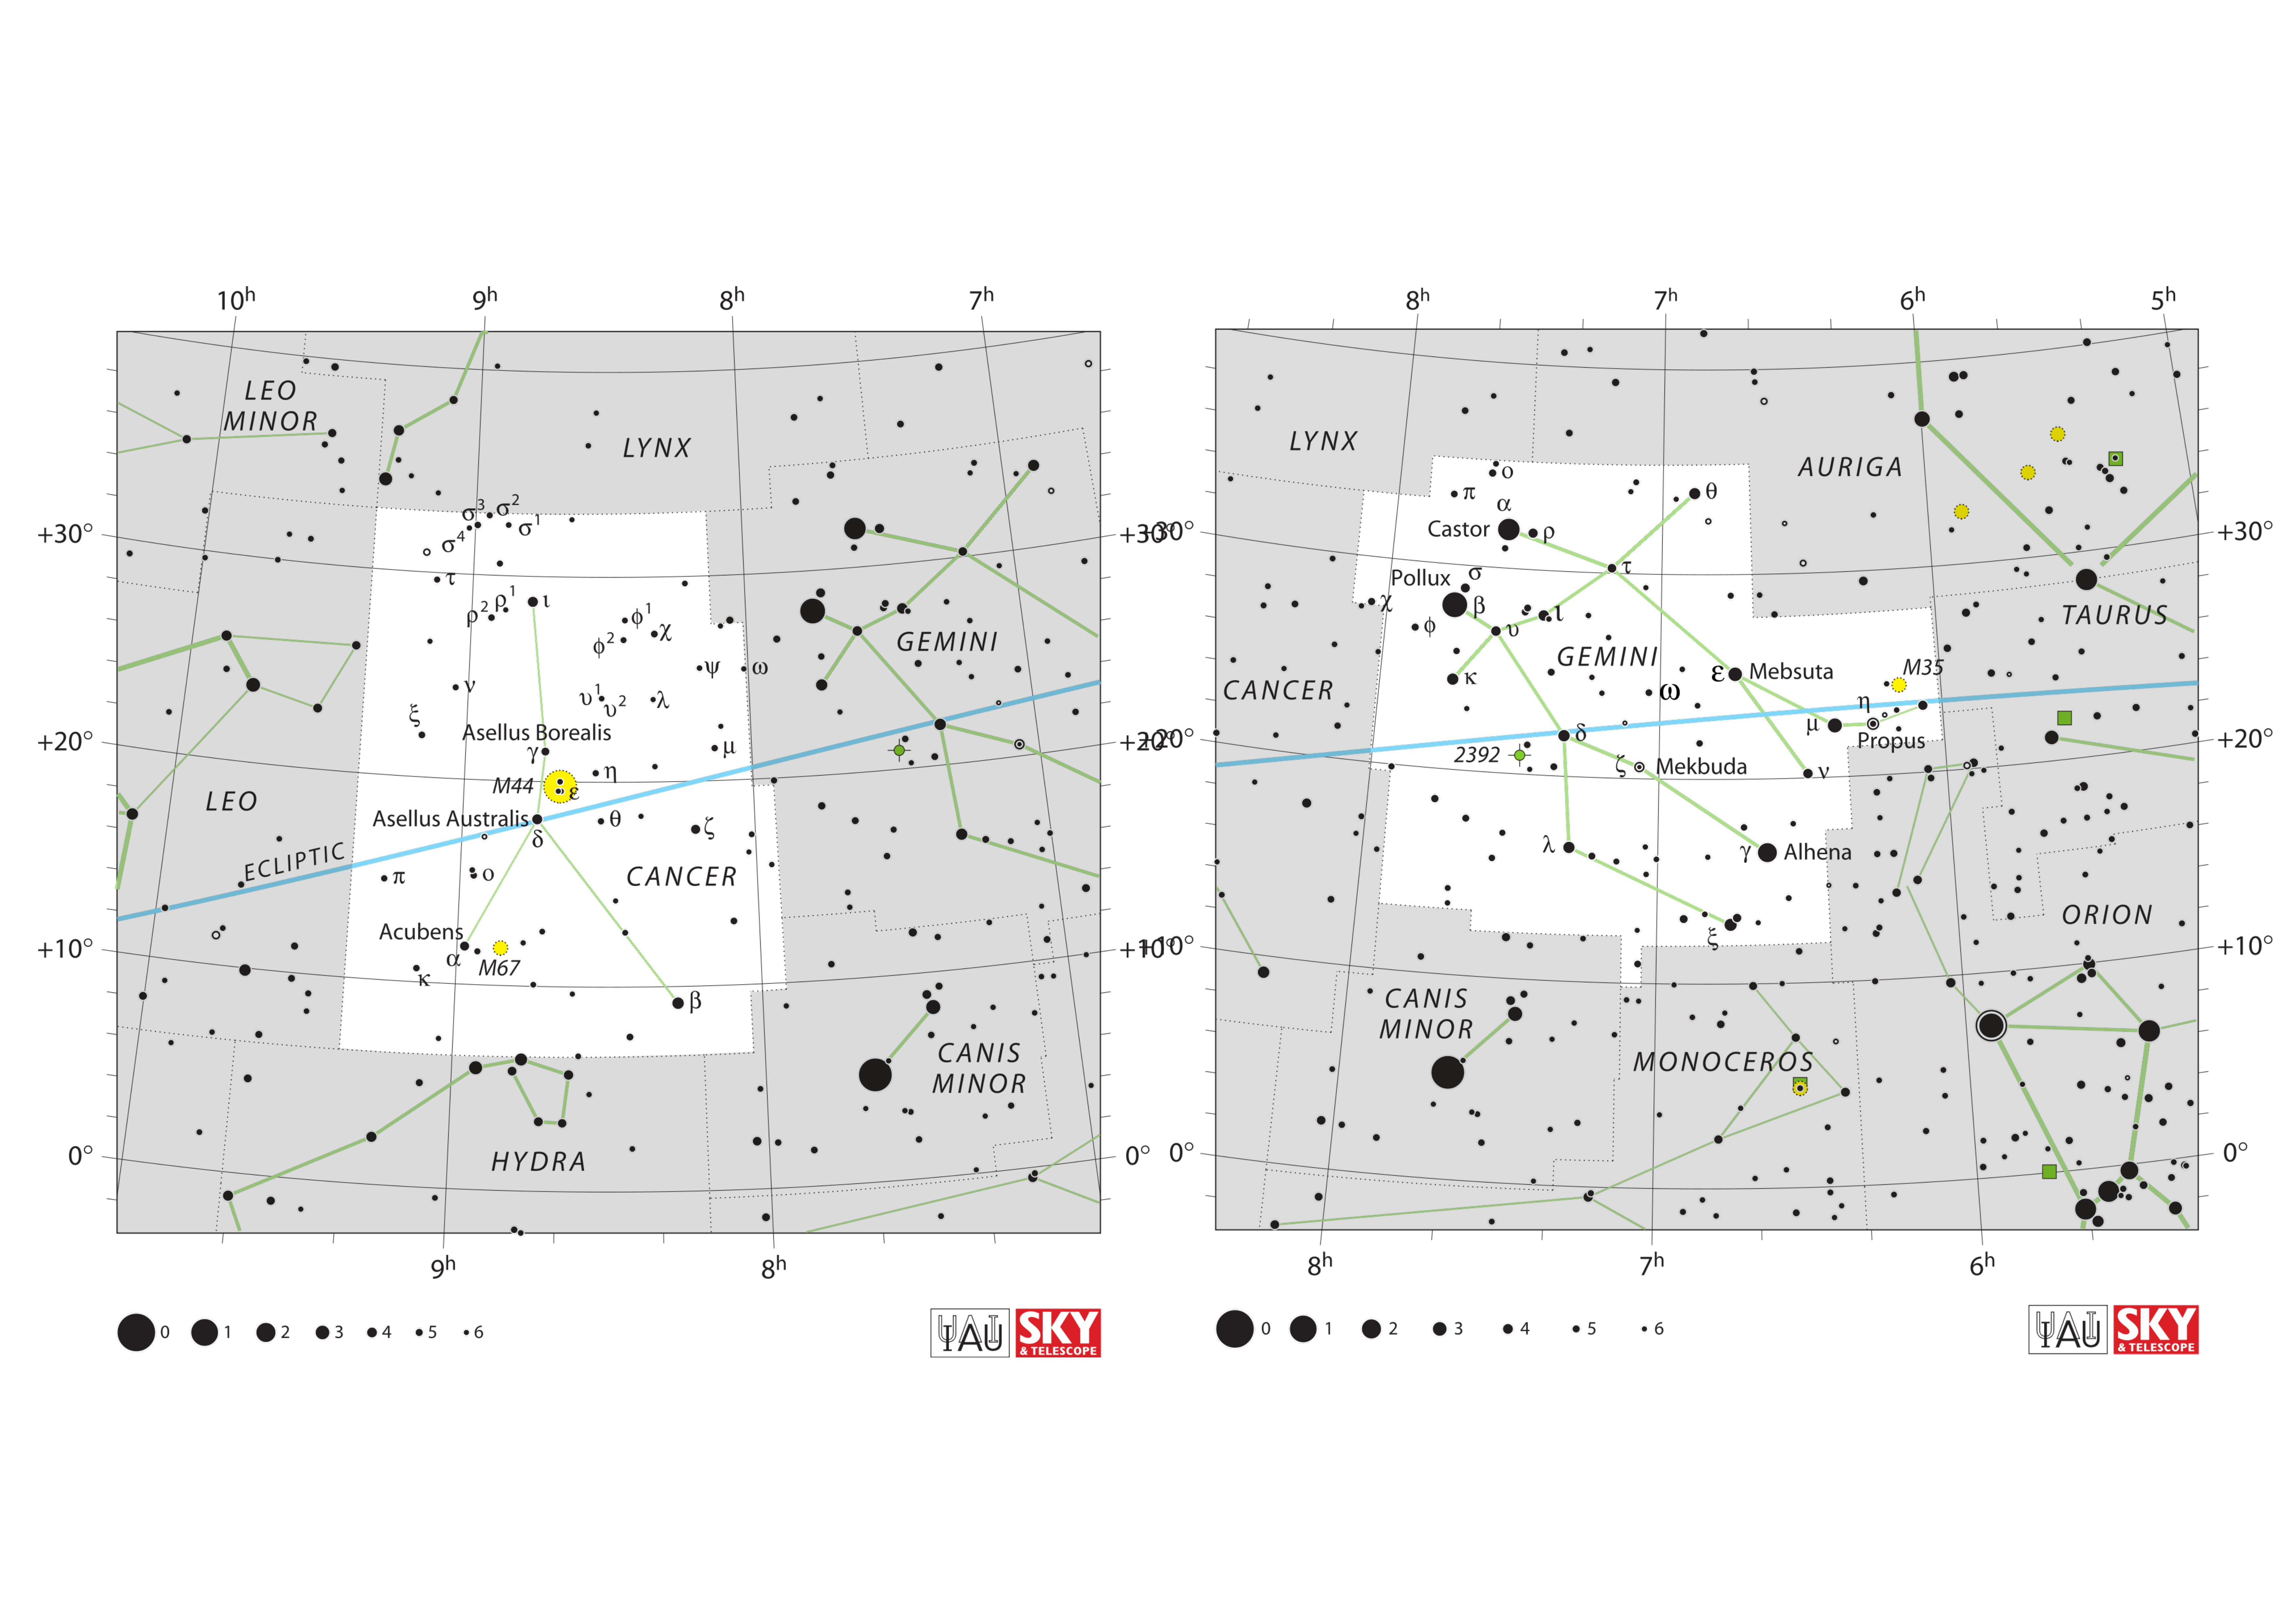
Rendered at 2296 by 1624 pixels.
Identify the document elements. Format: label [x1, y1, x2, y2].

picture [38, 286, 2273, 1357]
